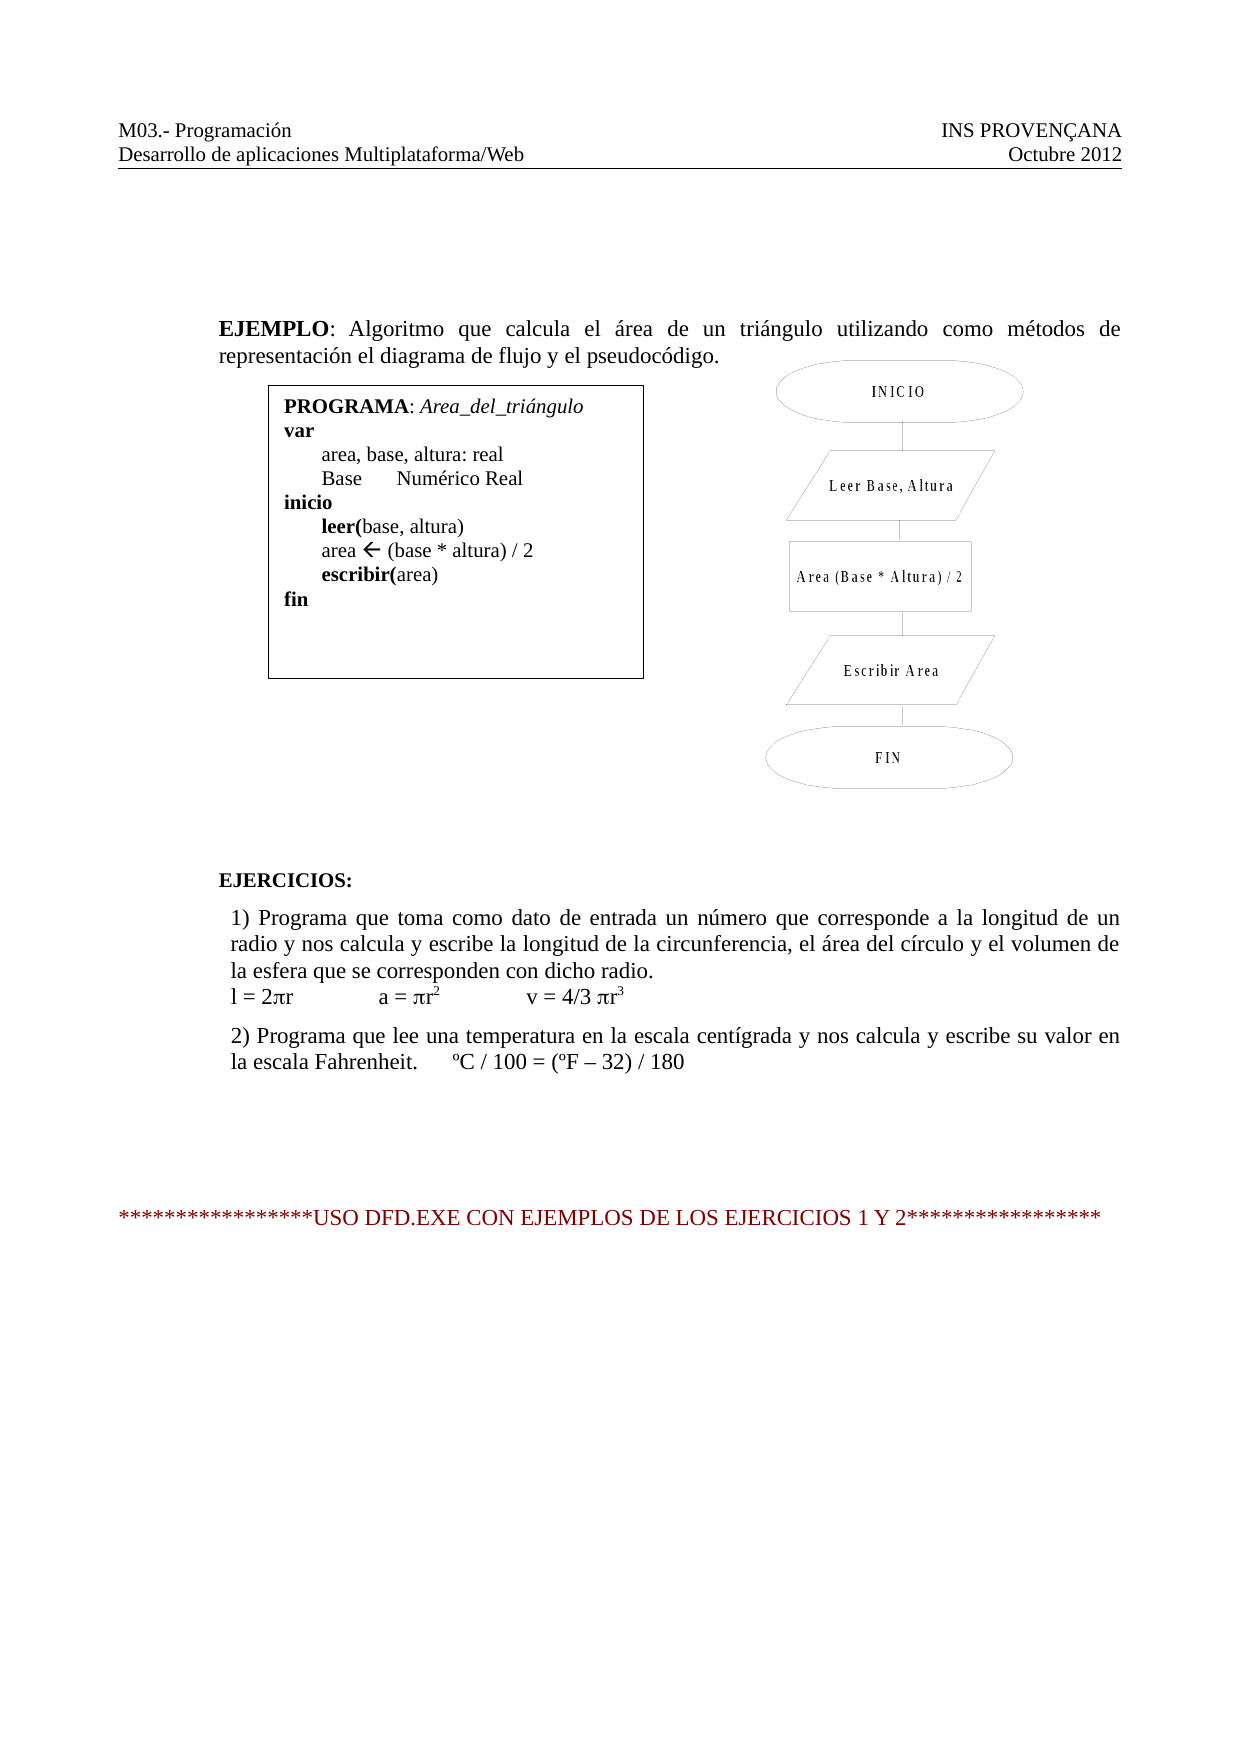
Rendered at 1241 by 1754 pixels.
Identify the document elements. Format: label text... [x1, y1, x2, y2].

text EJERCICIOS: [218, 867, 1122, 892]
text escribir(area) [284, 562, 627, 586]
text EJEMPLO: Algoritmo que calcula el área de un triángulo utilizando como métodos de representación el diagrama de flujo y el pseudocódigo. [218, 315, 1122, 791]
text inicio [284, 490, 627, 514]
list l = 2r a = r2 v = 4/3 r3 [231, 983, 1122, 1009]
text area, base, altura: real Base Numérico Real [284, 442, 627, 490]
list 2) Programa que lee una temperatura en la escala centígrada y nos calcula y escribe su valor en la escala Fahrenheit. ºC / 100 = (ºF – 32) / 180 [193, 1022, 1122, 1075]
text PROGRAMA: Area_del_triángulo [284, 394, 627, 418]
text leer(base, altura) [284, 514, 627, 538]
text fin [284, 586, 627, 611]
text *****************USO DFD.EXE CON EJEMPLOS DE LOS EJERCICIOS 1 Y 2***************** [118, 1204, 1122, 1230]
text area  (base * altura) / 2 [284, 538, 627, 562]
list 1) Programa que toma como dato de entrada un número que corresponde a la longitud de un radio y nos calcula y escribe la longitud de la circunferencia, el área del círculo y el volumen de la esfera que se corresponden con dicho radio. [193, 904, 1122, 983]
text var [284, 418, 627, 442]
